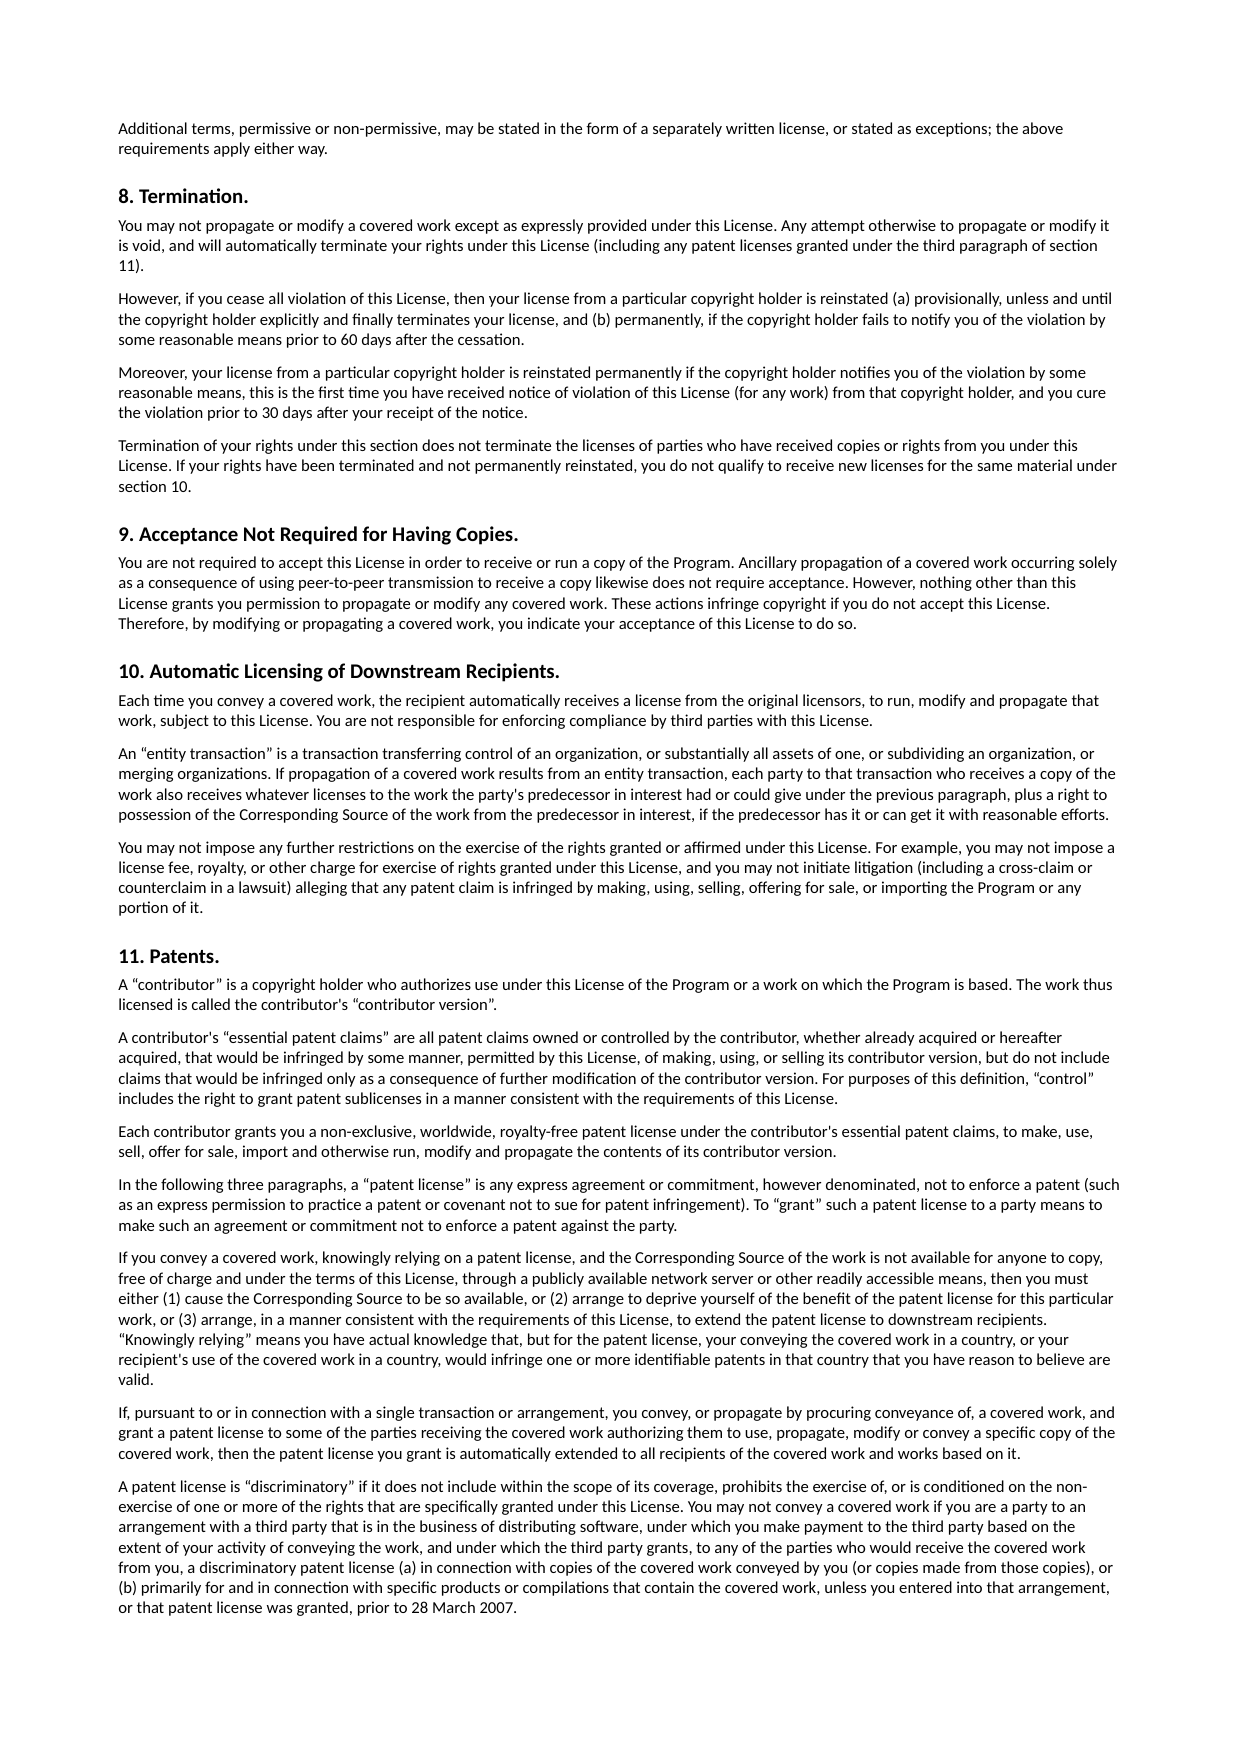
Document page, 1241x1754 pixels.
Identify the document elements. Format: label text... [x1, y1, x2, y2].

subtitle 10. Automatic Licensing of Downstream Recipients. [118, 659, 1122, 684]
text A “contributor” is a copyright holder who authorizes use under this License of the Program or a work on which the Program is based. The work thus licensed is called the contributor's “contributor version”. [118, 974, 1122, 1015]
text Termination of your rights under this section does not terminate the licenses of parties who have received copies or rights from you under this License. If your rights have been terminated and not permanently reinstated, you do not qualify to receive new licenses for the same material under section 10. [118, 435, 1122, 496]
text Moreover, your license from a particular copyright holder is reinstated permanently if the copyright holder notifies you of the violation by some reasonable means, this is the first time you have received notice of violation of this License (for any work) from that copyright holder, and you cure the violation prior to 30 days after your receipt of the notice. [118, 362, 1122, 423]
subtitle 9. Acceptance Not Required for Having Copies. [118, 521, 1122, 547]
text However, if you cease all violation of this License, then your license from a particular copyright holder is reinstated (a) provisionally, unless and until the copyright holder explicitly and finally terminates your license, and (b) permanently, if the copyright holder fails to notify you of the violation by some reasonable means prior to 60 days after the cessation. [118, 288, 1122, 349]
text If, pursuant to or in connection with a single transaction or arrangement, you convey, or propagate by procuring conveyance of, a covered work, and grant a patent license to some of the parties receiving the covered work authorizing them to use, propagate, modify or convey a specific copy of the covered work, then the patent license you grant is automatically extended to all recipients of the covered work and works based on it. [118, 1402, 1122, 1463]
text Additional terms, permissive or non-permissive, may be stated in the form of a separately written license, or stated as exceptions; the above requirements apply either way. [118, 118, 1122, 159]
subtitle 11. Patents. [118, 943, 1122, 968]
text A patent license is “discriminatory” if it does not include within the scope of its coverage, prohibits the exercise of, or is conditioned on the non-exercise of one or more of the rights that are specifically granted under this License. You may not convey a covered work if you are a party to an arrangement with a third party that is in the business of distributing software, under which you make payment to the third party based on the extent of your activity of conveying the work, and under which the third party grants, to any of the parties who would receive the covered work from you, a discriminatory patent license (a) in connection with copies of the covered work conveyed by you (or copies made from those copies), or (b) primarily for and in connection with specific products or compilations that contain the covered work, unless you entered into that arrangement, or that patent license was granted, prior to 28 March 2007. [118, 1476, 1122, 1618]
text Each time you convey a covered work, the recipient automatically receives a license from the original licensors, to run, modify and propagate that work, subject to this License. You are not responsible for enforcing compliance by third parties with this License. [118, 690, 1122, 731]
subtitle 8. Termination. [118, 184, 1122, 209]
text You may not propagate or modify a covered work except as expressly provided under this License. Any attempt otherwise to propagate or modify it is void, and will automatically terminate your rights under this License (including any patent licenses granted under the third paragraph of section 11). [118, 215, 1122, 276]
text An “entity transaction” is a transaction transferring control of an organization, or substantially all assets of one, or subdividing an organization, or merging organizations. If propagation of a covered work results from an entity transaction, each party to that transaction who receives a copy of the work also receives whatever licenses to the work the party's predecessor in interest had or could give under the previous paragraph, plus a right to possession of the Corresponding Source of the work from the predecessor in interest, if the predecessor has it or can get it with reasonable efforts. [118, 743, 1122, 824]
text A contributor's “essential patent claims” are all patent claims owned or controlled by the contributor, whether already acquired or hereafter acquired, that would be infringed by some manner, permitted by this License, of making, using, or selling its contributor version, but do not include claims that would be infringed only as a consequence of further modification of the contributor version. For purposes of this definition, “control” includes the right to grant patent sublicenses in a manner consistent with the requirements of this License. [118, 1027, 1122, 1109]
text In the following three paragraphs, a “patent license” is any express agreement or commitment, however denominated, not to enforce a patent (such as an express permission to practice a patent or covenant not to sue for patent infringement). To “grant” such a patent license to a party means to make such an agreement or commitment not to enforce a patent against the party. [118, 1174, 1122, 1235]
text You are not required to accept this License in order to receive or run a copy of the Program. Ancillary propagation of a covered work occurring solely as a consequence of using peer-to-peer transmission to receive a copy likewise does not require acceptance. However, nothing other than this License grants you permission to propagate or modify any covered work. These actions infringe copyright if you do not accept this License. Therefore, by modifying or propagating a covered work, you indicate your acceptance of this License to do so. [118, 552, 1122, 634]
text If you convey a covered work, knowingly relying on a patent license, and the Corresponding Source of the work is not available for anyone to copy, free of charge and under the terms of this License, through a publicly available network server or other readily accessible means, then you must either (1) cause the Corresponding Source to be so available, or (2) arrange to deprive yourself of the benefit of the patent license for this particular work, or (3) arrange, in a manner consistent with the requirements of this License, to extend the patent license to downstream recipients. “Knowingly relying” means you have actual knowledge that, but for the patent license, your conveying the covered work in a country, or your recipient's use of the covered work in a country, would infringe one or more identifiable patents in that country that you have reason to believe are valid. [118, 1248, 1122, 1390]
text You may not impose any further restrictions on the exercise of the rights granted or affirmed under this License. For example, you may not impose a license fee, royalty, or other charge for exercise of rights granted under this License, and you may not initiate litigation (including a cross-claim or counterclaim in a lawsuit) alleging that any patent claim is infringed by making, using, selling, offering for sale, or importing the Program or any portion of it. [118, 837, 1122, 918]
text Each contributor grants you a non-exclusive, worldwide, royalty-free patent license under the contributor's essential patent claims, to make, use, sell, offer for sale, import and otherwise run, modify and propagate the contents of its contributor version. [118, 1121, 1122, 1162]
